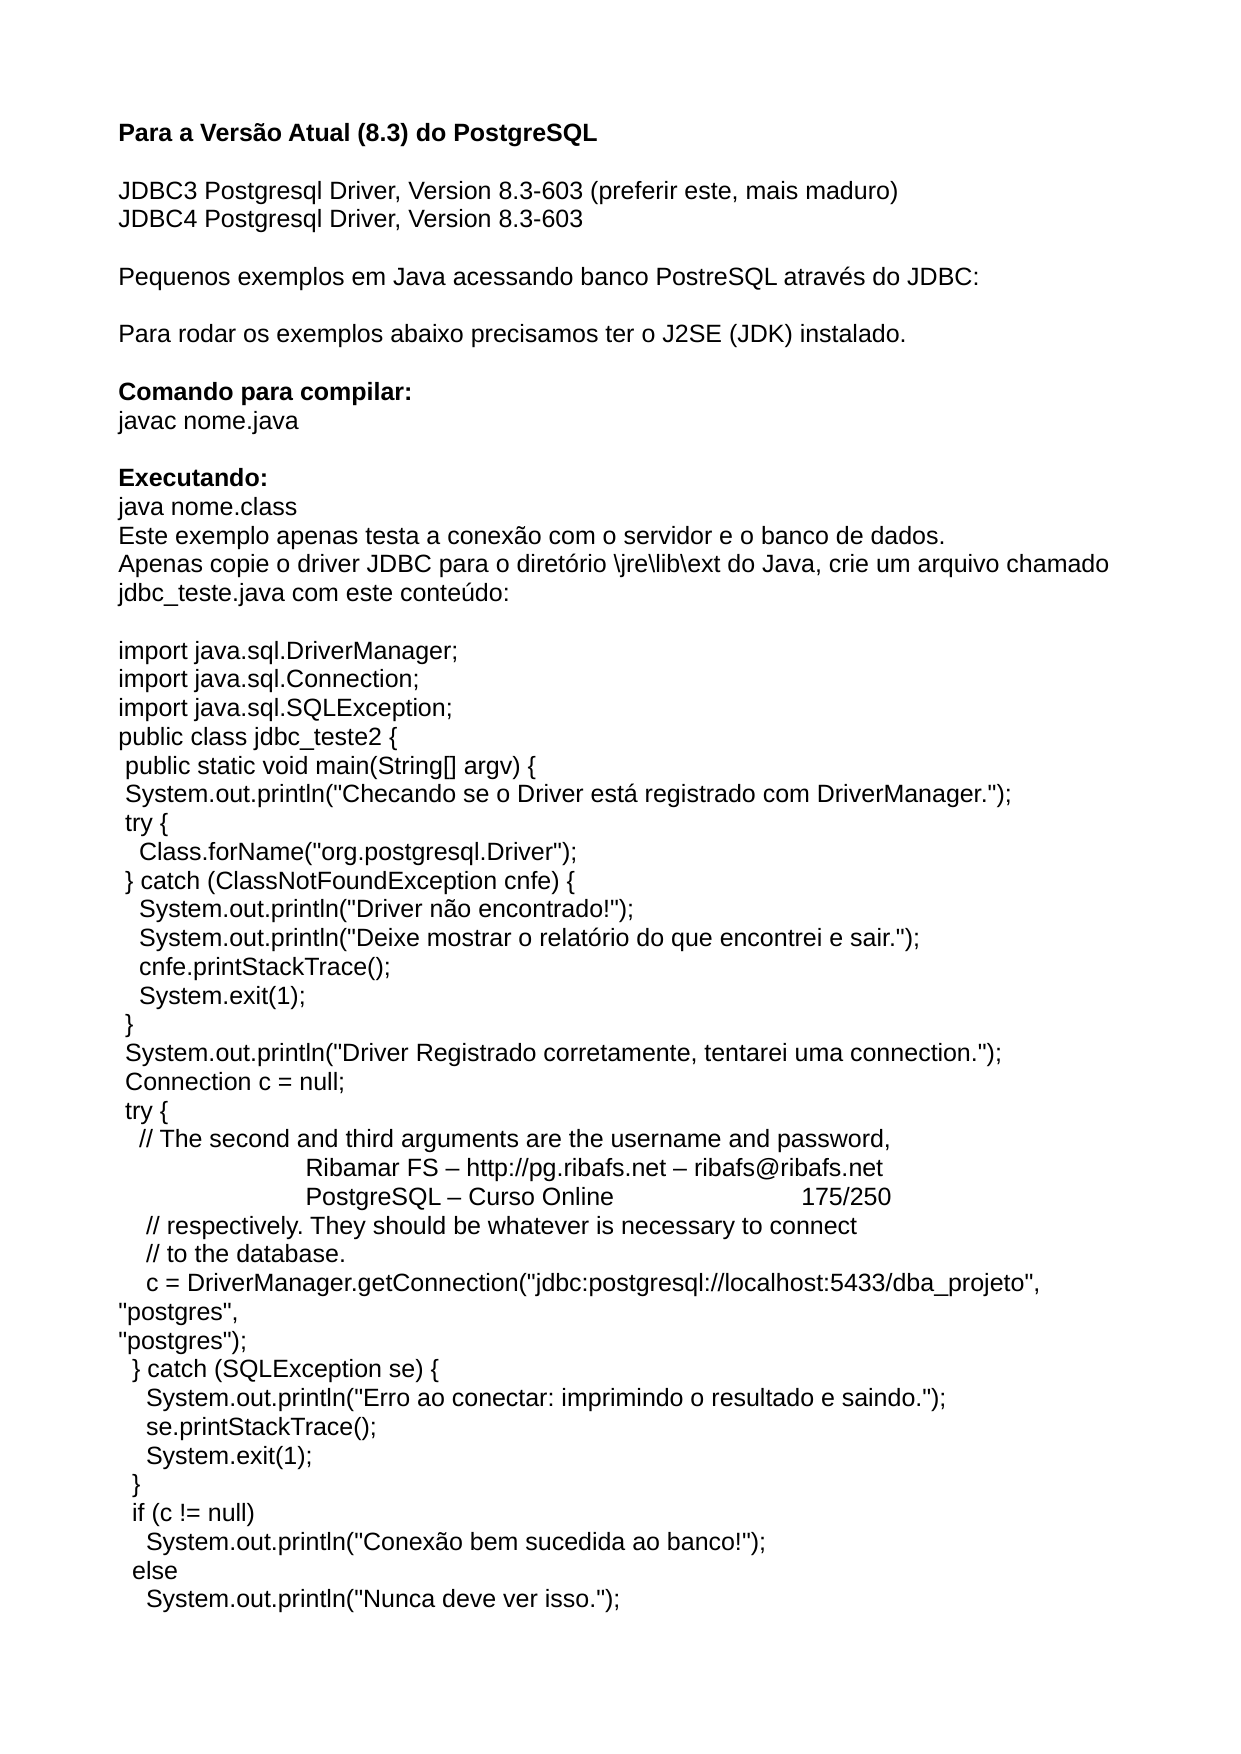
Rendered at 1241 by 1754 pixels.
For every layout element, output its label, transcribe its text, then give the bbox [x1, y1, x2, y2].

text java nome.class [118, 492, 1122, 521]
text System.out.println("Erro ao conectar: imprimindo o resultado e saindo."); [118, 1383, 1122, 1412]
text c = DriverManager.getConnection("jdbc:postgresql://localhost:5433/dba_projeto", "postgres", [118, 1268, 1122, 1326]
text Pequenos exemplos em Java acessando banco PostreSQL através do JDBC: [118, 262, 1122, 291]
text else [118, 1556, 1122, 1584]
text System.exit(1); [118, 981, 1122, 1009]
text Para rodar os exemplos abaixo precisamos ter o J2SE (JDK) instalado. [118, 319, 1122, 348]
text System.exit(1); [118, 1441, 1122, 1469]
text javac nome.java [118, 406, 1122, 434]
text if (c != null) [118, 1498, 1122, 1527]
text Ribamar FS – http://pg.ribafs.net – ribafs@ribafs.net [118, 1153, 1122, 1182]
text Para a Versão Atual (8.3) do PostgreSQL [118, 118, 1122, 147]
text try { [118, 808, 1122, 837]
text } [118, 1009, 1122, 1038]
text System.out.println("Deixe mostrar o relatório do que encontrei e sair."); [118, 923, 1122, 952]
text PostgreSQL – Curso Online 175/250 [118, 1182, 1122, 1211]
text public class jdbc_teste2 { [118, 722, 1122, 751]
text System.out.println("Nunca deve ver isso."); [118, 1584, 1122, 1613]
text try { [118, 1096, 1122, 1124]
text cnfe.printStackTrace(); [118, 952, 1122, 981]
text } catch (ClassNotFoundException cnfe) { [118, 866, 1122, 894]
text JDBC3 Postgresql Driver, Version 8.3-603 (preferir este, mais maduro) [118, 176, 1122, 204]
text // The second and third arguments are the username and password, [118, 1124, 1122, 1153]
text Connection c = null; [118, 1067, 1122, 1096]
text import java.sql.Connection; [118, 664, 1122, 693]
text } catch (SQLException se) { [118, 1354, 1122, 1383]
text System.out.println("Driver Registrado corretamente, tentarei uma connection."); [118, 1038, 1122, 1067]
text JDBC4 Postgresql Driver, Version 8.3-603 [118, 204, 1122, 233]
text public static void main(String[] argv) { [118, 751, 1122, 779]
text System.out.println("Conexão bem sucedida ao banco!"); [118, 1527, 1122, 1556]
text Class.forName("org.postgresql.Driver"); [118, 837, 1122, 866]
text import java.sql.SQLException; [118, 693, 1122, 722]
text Este exemplo apenas testa a conexão com o servidor e o banco de dados. [118, 521, 1122, 549]
text "postgres"); [118, 1326, 1122, 1354]
text // to the database. [118, 1239, 1122, 1268]
text jdbc_teste.java com este conteúdo: [118, 578, 1122, 607]
text } [118, 1469, 1122, 1498]
text Comando para compilar: [118, 377, 1122, 406]
text se.printStackTrace(); [118, 1412, 1122, 1441]
text System.out.println("Driver não encontrado!"); [118, 894, 1122, 923]
text import java.sql.DriverManager; [118, 636, 1122, 664]
text System.out.println("Checando se o Driver está registrado com DriverManager."); [118, 779, 1122, 808]
text Apenas copie o driver JDBC para o diretório \jre\lib\ext do Java, crie um arquivo chamado [118, 549, 1122, 578]
text Executando: [118, 463, 1122, 492]
text // respectively. They should be whatever is necessary to connect [118, 1211, 1122, 1239]
